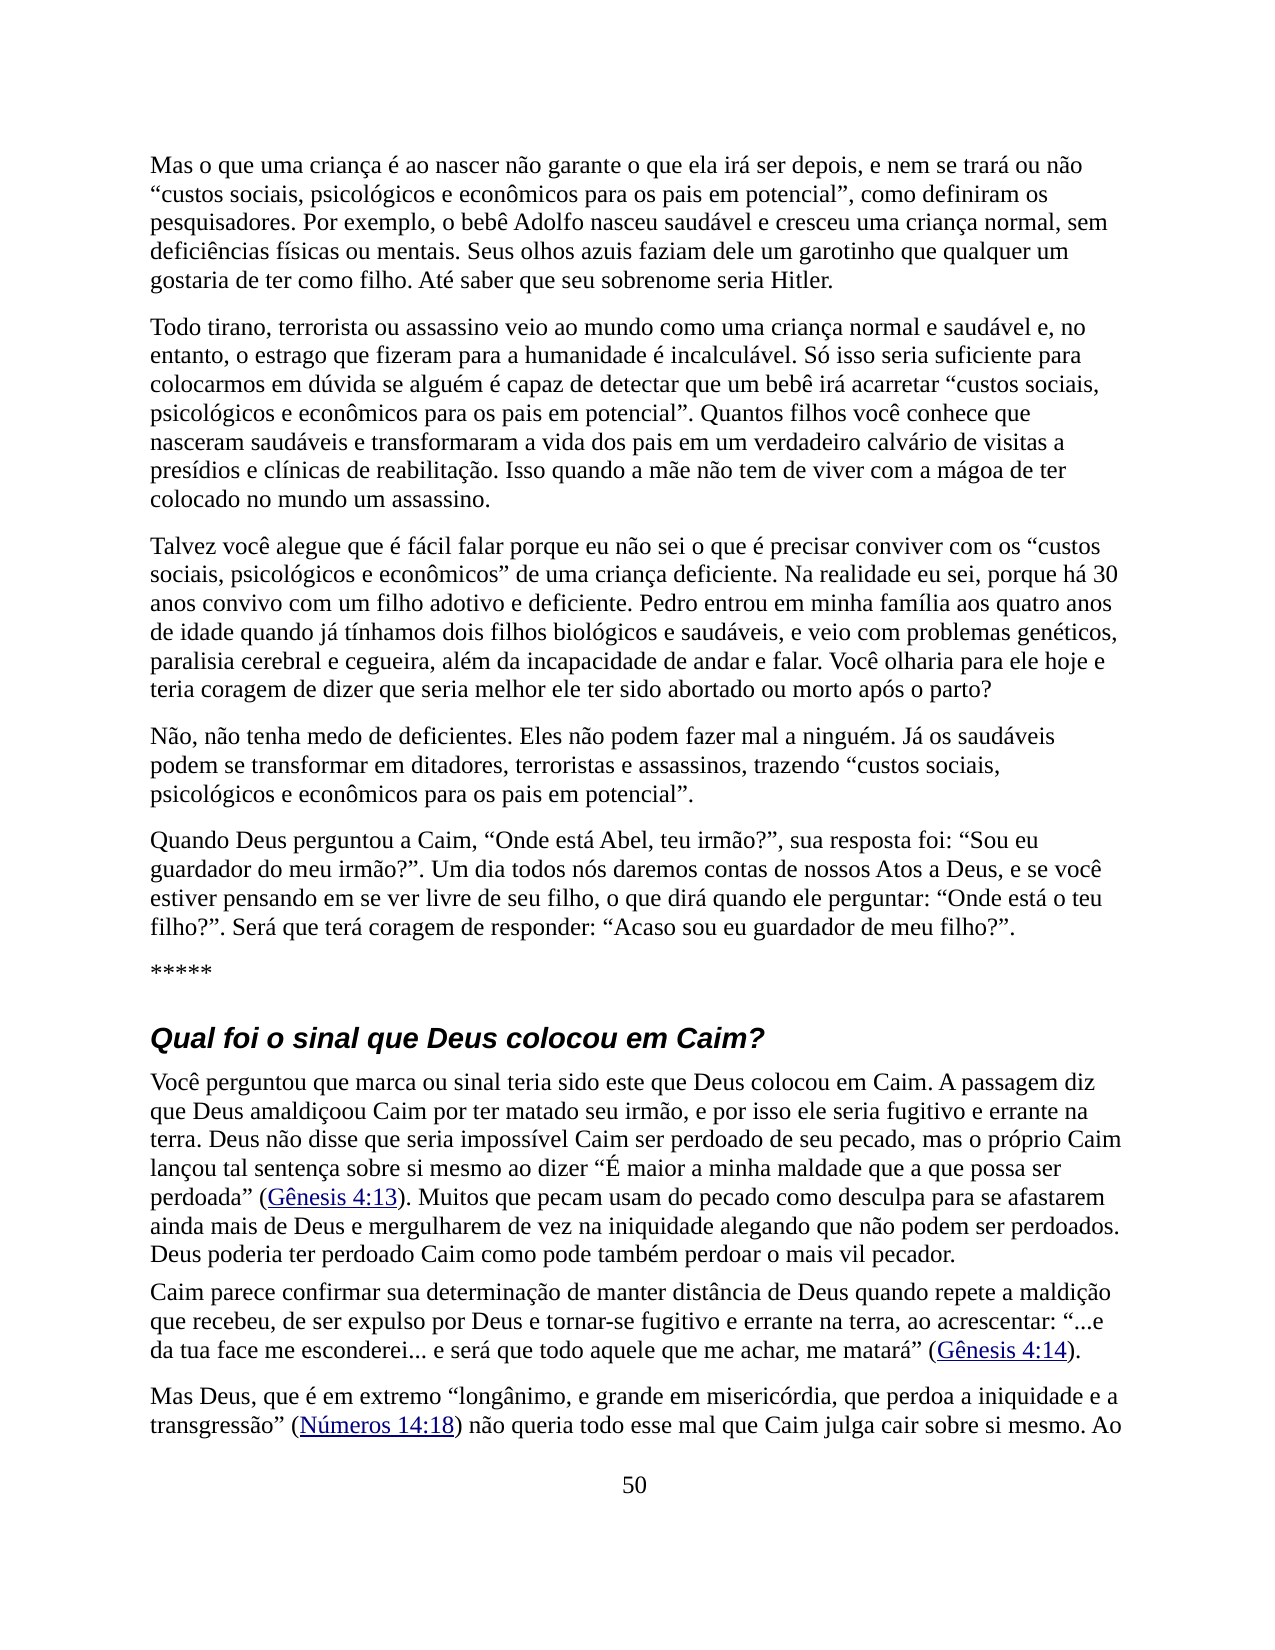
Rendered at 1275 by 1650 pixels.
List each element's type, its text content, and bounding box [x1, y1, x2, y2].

text Mas o que uma criança é ao nascer não garante o que ela irá ser depois, e nem se trará ou não “custos sociais, psicológicos e econômicos para os pais em potencial”, como definiram os pesquisadores. Por exemplo, o bebê Adolfo nasceu saudável e cresceu uma criança normal, sem deficiências físicas ou mentais. Seus olhos azuis faziam dele um garotinho que qualquer um gostaria de ter como filho. Até saber que seu sobrenome seria Hitler. [150, 150, 1125, 294]
text Não, não tenha medo de deficientes. Eles não podem fazer mal a ninguém. Já os saudáveis podem se transformar em ditadores, terroristas e assassinos, trazendo “custos sociais, psicológicos e econômicos para os pais em potencial”. [150, 721, 1125, 807]
text Caim parece confirmar sua determinação de manter distância de Deus quando repete a maldição que recebeu, de ser expulso por Deus e tornar-se fugitivo e errante na terra, ao acrescentar: “...e da tua face me esconderei... e será que todo aquele que me achar, me matará” (Gênesis 4:14). [150, 1277, 1125, 1363]
text Quando Deus perguntou a Caim, “Onde está Abel, teu irmão?”, sua resposta foi: “Sou eu guardador do meu irmão?”. Um dia todos nós daremos contas de nossos Atos a Deus, e se você estiver pensando em se ver livre de seu filho, o que dirá quando ele perguntar: “Onde está o teu filho?”. Será que terá coragem de responder: “Acaso sou eu guardador de meu filho?”. [150, 825, 1125, 940]
text Mas Deus, que é em extremo “longânimo, e grande em misericórdia, que perdoa a iniquidade e a transgressão” (Números 14:18) não queria todo esse mal que Caim julga cair sobre si mesmo. Ao [150, 1381, 1125, 1439]
text Todo tirano, terrorista ou assassino veio ao mundo como uma criança normal e saudável e, no entanto, o estrago que fizeram para a humanidade é incalculável. Só isso seria suficiente para colocarmos em dúvida se alguém é capaz de detectar que um bebê irá acarretar “custos sociais, psicológicos e econômicos para os pais em potencial”. Quantos filhos você conhece que nasceram saudáveis e transformaram a vida dos pais em um verdadeiro calvário de visitas a presídios e clínicas de reabilitação. Isso quando a mãe não tem de viver com a mágoa de ter colocado no mundo um assassino. [150, 312, 1125, 513]
text Talvez você alegue que é fácil falar porque eu não sei o que é precisar conviver com os “custos sociais, psicológicos e econômicos” de uma criança deficiente. Na realidade eu sei, porque há 30 anos convivo com um filho adotivo e deficiente. Pedro entrou em minha família aos quatro anos de idade quando já tínhamos dois filhos biológicos e saudáveis, e veio com problemas genéticos, paralisia cerebral e cegueira, além da incapacidade de andar e falar. Você olharia para ele hoje e teria coragem de dizer que seria melhor ele ter sido abortado ou morto após o parto? [150, 531, 1125, 703]
text Você perguntou que marca ou sinal teria sido este que Deus colocou em Caim. A passagem diz que Deus amaldiçoou Caim por ter matado seu irmão, e por isso ele seria fugitivo e errante na terra. Deus não disse que seria impossível Caim ser perdoado de seu pecado, mas o próprio Caim lançou tal sentença sobre si mesmo ao dizer “É maior a minha maldade que a que possa ser perdoada” (Gênesis 4:13). Muitos que pecam usam do pecado como desculpa para se afastarem ainda mais de Deus e mergulharem de vez na iniquidade alegando que não podem ser perdoados. Deus poderia ter perdoado Caim como pode também perdoar o mais vil pecador. [150, 1067, 1125, 1268]
text ***** [150, 958, 1125, 987]
subtitle Qual foi o sinal que Deus colocou em Caim? [150, 1021, 1125, 1054]
